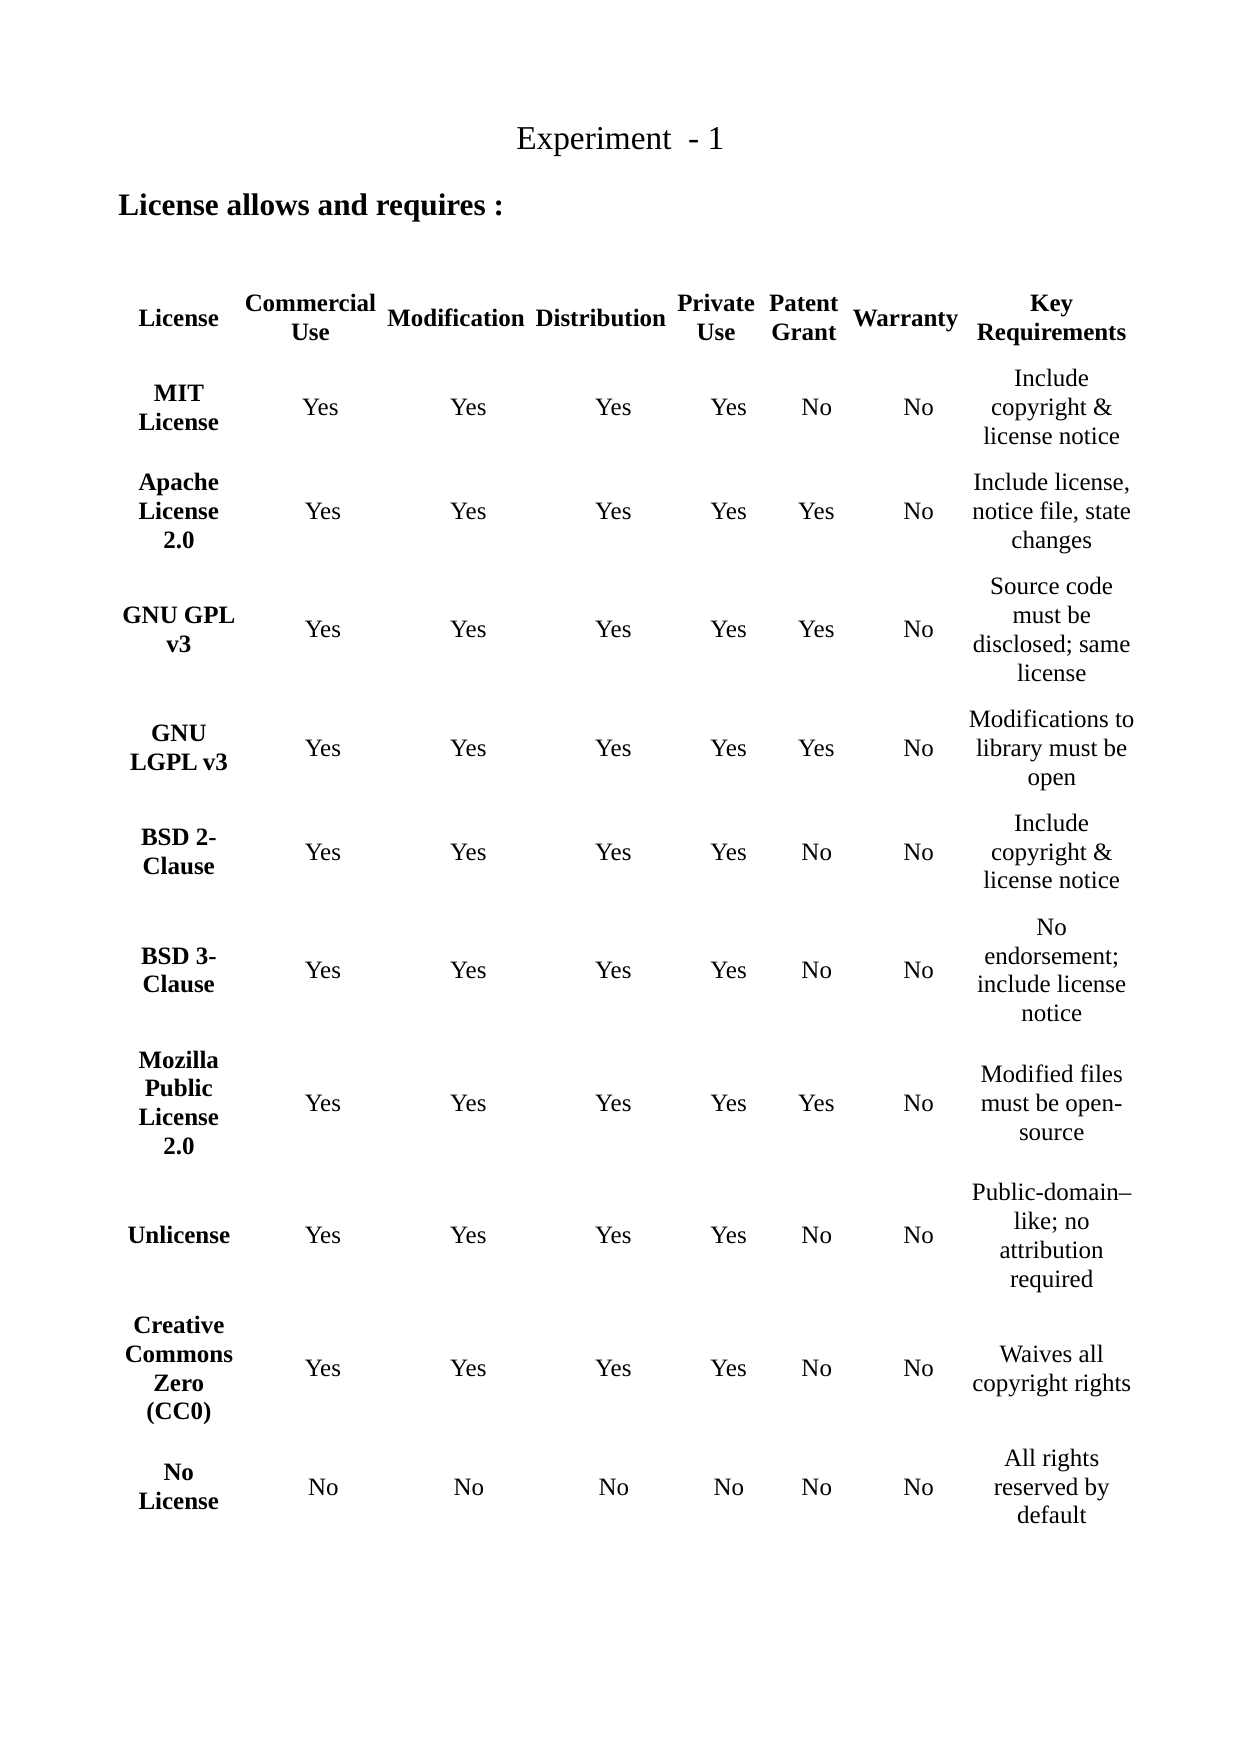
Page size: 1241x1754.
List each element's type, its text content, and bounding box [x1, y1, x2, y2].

table_cell ✅ Yes [381, 903, 530, 1036]
table_cell Include copyright & license notice [964, 355, 1139, 458]
table_cell ❌ No [760, 903, 847, 1036]
table_cell ✅ Yes [239, 903, 381, 1036]
table_cell Modifications to library must be open [964, 695, 1139, 799]
table_cell ✅ Yes [239, 695, 381, 799]
table_cell BSD 2-Clause [118, 799, 239, 903]
table_cell ✅ Yes [530, 563, 671, 695]
table_cell ✅ Yes [381, 563, 530, 695]
table_cell ✅ Yes [671, 459, 760, 562]
table_cell ✅ Yes [760, 459, 847, 562]
table_cell ✅ Yes [381, 695, 530, 799]
table_cell Apache License 2.0 [118, 459, 239, 562]
table_cell ✅ Yes [239, 799, 381, 903]
table_cell Public-domain–like; no attribution required [964, 1169, 1139, 1301]
table_cell ✅ Yes [530, 1169, 671, 1301]
table_cell ✅ Yes [381, 459, 530, 562]
table_cell ❌ No [760, 1169, 847, 1301]
table_header Commercial Use [239, 279, 381, 354]
table_cell ❌ No [760, 355, 847, 458]
table_cell Mozilla Public License 2.0 [118, 1036, 239, 1168]
table_cell No endorsement; include license notice [964, 903, 1139, 1036]
table_cell Include copyright & license notice [964, 799, 1139, 903]
table_cell ✅ Yes [381, 799, 530, 903]
table_cell BSD 3-Clause [118, 903, 239, 1036]
table_cell Waives all copyright rights [964, 1301, 1139, 1434]
table_cell ❌ No [847, 459, 964, 562]
table_cell ✅ Yes [760, 1036, 847, 1168]
table_cell ✅ Yes [239, 1169, 381, 1301]
table_cell ✅ Yes [760, 563, 847, 695]
table_cell ✅Yes [239, 355, 381, 458]
table_cell ✅ Yes [239, 1036, 381, 1168]
table_cell No License [118, 1434, 239, 1538]
table_cell ✅ Yes [381, 355, 530, 458]
table_header Key Requirements [964, 279, 1139, 354]
table_cell Source code must be disclosed; same license [964, 563, 1139, 695]
table_cell ✅ Yes [760, 695, 847, 799]
table_cell ❌ No [671, 1434, 760, 1538]
table_cell ✅ Yes [239, 459, 381, 562]
table_cell ✅ Yes [671, 1036, 760, 1168]
table_cell Unlicense [118, 1169, 239, 1301]
table_cell ✅ Yes [239, 563, 381, 695]
table_cell ❌ No [530, 1434, 671, 1538]
table_header License [118, 279, 239, 354]
table_cell Include license, notice file, state changes [964, 459, 1139, 562]
table_cell ✅ Yes [530, 355, 671, 458]
table_cell ✅ Yes [381, 1036, 530, 1168]
table_header Distribution [530, 279, 671, 354]
table_cell ✅ Yes [381, 1169, 530, 1301]
table_cell ❌ No [760, 1434, 847, 1538]
table_cell ✅ Yes [671, 563, 760, 695]
table_cell GNU LGPL v3 [118, 695, 239, 799]
table_cell All rights reserved by default [964, 1434, 1139, 1538]
text License allows and requires : [118, 186, 1122, 222]
table_cell ✅ Yes [671, 903, 760, 1036]
table_cell ❌ No [760, 799, 847, 903]
table_header Warranty [847, 279, 964, 354]
table_cell ✅ Yes [381, 1301, 530, 1434]
table_cell ❌ No [760, 1301, 847, 1434]
table_cell ✅ Yes [530, 799, 671, 903]
table_cell ❌ No [847, 903, 964, 1036]
table_cell GNU GPL v3 [118, 563, 239, 695]
table_cell ✅ Yes [530, 1036, 671, 1168]
table_cell ❌ No [847, 355, 964, 458]
table_cell ✅ Yes [671, 1301, 760, 1434]
table_cell ❌ No [847, 799, 964, 903]
table_cell MIT License [118, 355, 239, 458]
table_cell ✅ Yes [530, 903, 671, 1036]
table_cell ❌ No [847, 695, 964, 799]
table_cell ❌ No [847, 563, 964, 695]
table_cell ✅ Yes [671, 355, 760, 458]
table_header Modification [381, 279, 530, 354]
table_cell ✅ Yes [530, 695, 671, 799]
table_cell ✅ Yes [530, 459, 671, 562]
table_cell ✅ Yes [671, 799, 760, 903]
table_cell ❌ No [239, 1434, 381, 1538]
table_cell Creative Commons Zero (CC0) [118, 1301, 239, 1434]
table_header Patent Grant [760, 279, 847, 354]
table_cell Modified files must be open-source [964, 1036, 1139, 1168]
table_cell ❌ No [847, 1169, 964, 1301]
table_header Private Use [671, 279, 760, 354]
table_cell ✅ Yes [671, 1169, 760, 1301]
table_cell ❌ No [847, 1434, 964, 1538]
table_cell ❌ No [381, 1434, 530, 1538]
table_cell ❌ No [847, 1036, 964, 1168]
table_cell ✅ Yes [239, 1301, 381, 1434]
table_cell ❌ No [847, 1301, 964, 1434]
table_cell ✅ Yes [530, 1301, 671, 1434]
table_cell ✅ Yes [671, 695, 760, 799]
